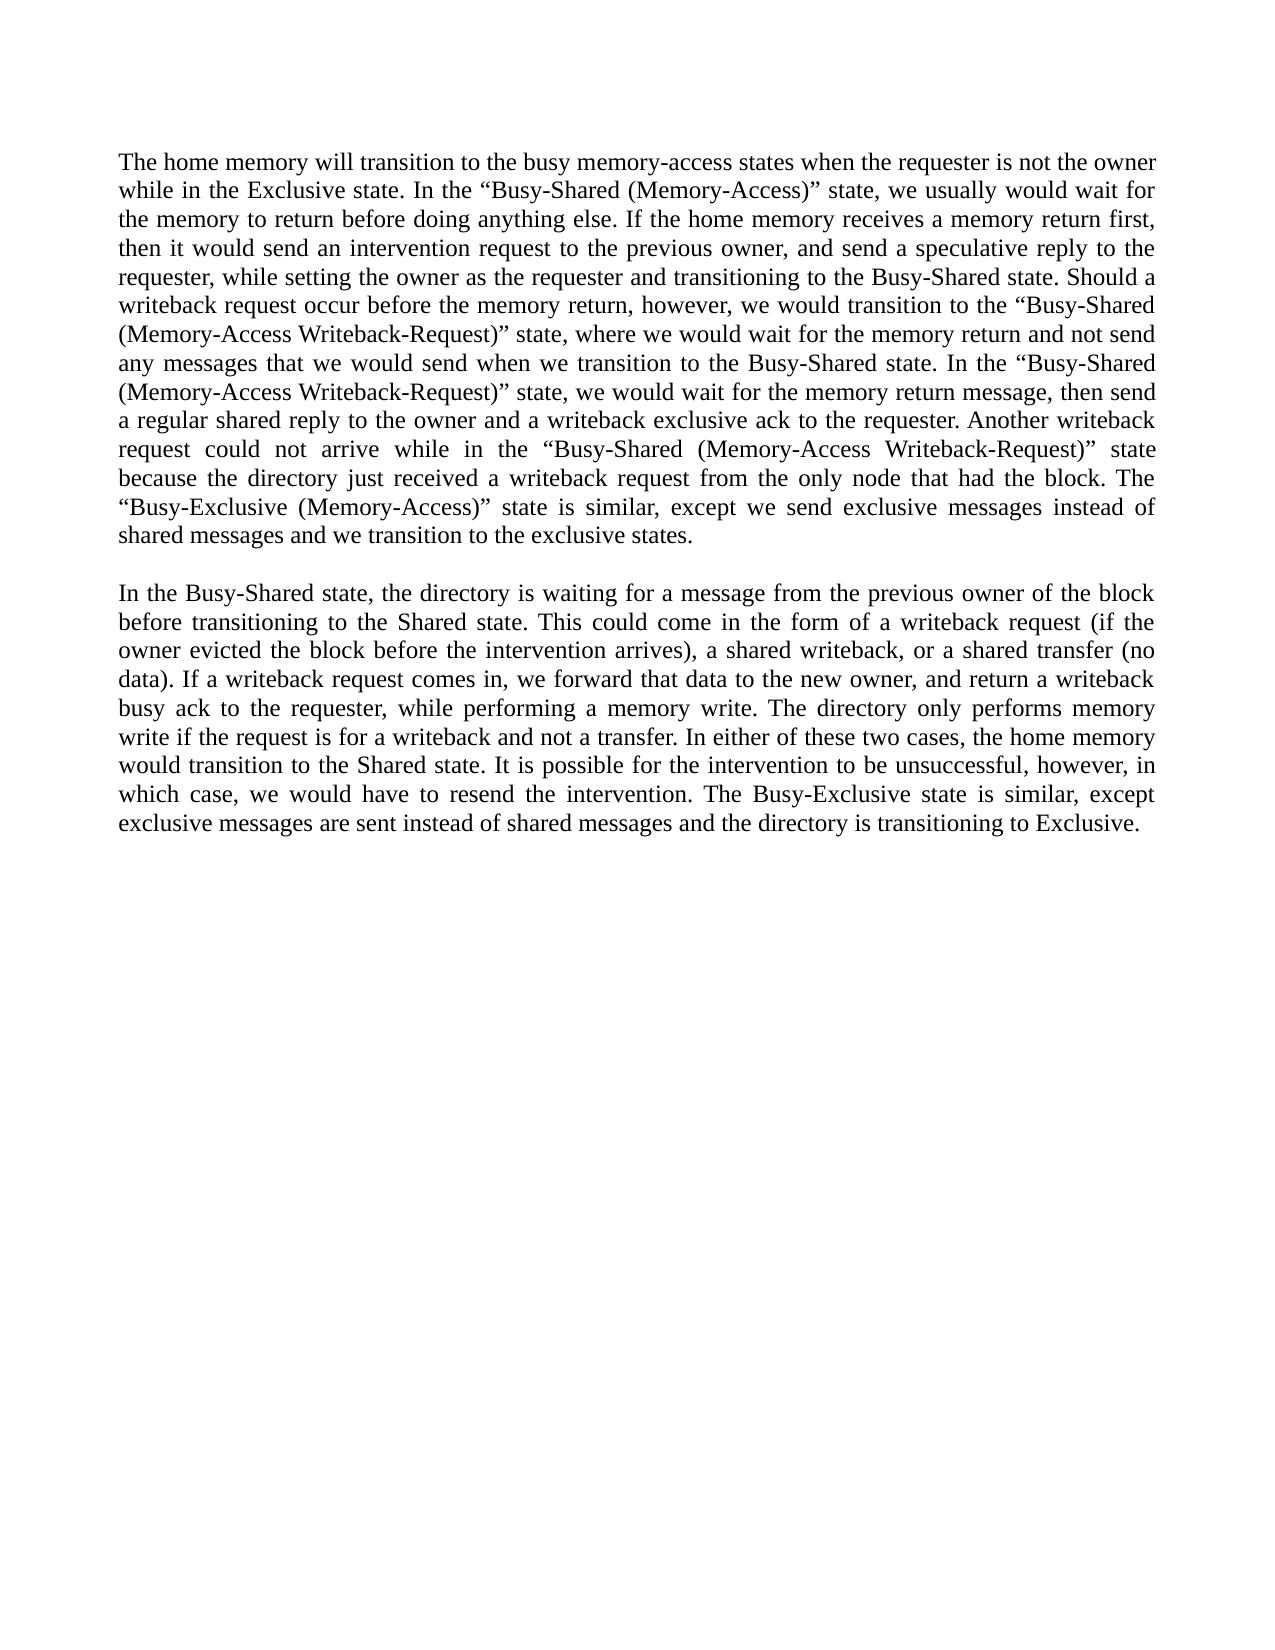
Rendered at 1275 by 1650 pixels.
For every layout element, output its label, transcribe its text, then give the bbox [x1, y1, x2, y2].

text In the Busy-Shared state, the directory is waiting for a message from the previous owner of the block before transitioning to the Shared state. This could come in the form of a writeback request (if the owner evicted the block before the intervention arrives), a shared writeback, or a shared transfer (no data). If a writeback request comes in, we forward that data to the new owner, and return a writeback busy ack to the requester, while performing a memory write. The directory only performs memory write if the request is for a writeback and not a transfer. In either of these two cases, the home memory would transition to the Shared state. It is possible for the intervention to be unsuccessful, however, in which case, we would have to resend the intervention. The Busy-Exclusive state is similar, except exclusive messages are sent instead of shared messages and the directory is transitioning to Exclusive. [118, 578, 1157, 837]
text The home memory will transition to the busy memory-access states when the requester is not the owner while in the Exclusive state. In the “Busy-Shared (Memory-Access)” state, we usually would wait for the memory to return before doing anything else. If the home memory receives a memory return first, then it would send an intervention request to the previous owner, and send a speculative reply to the requester, while setting the owner as the requester and transitioning to the Busy-Shared state. Should a writeback request occur before the memory return, however, we would transition to the “Busy-Shared (Memory-Access Writeback-Request)” state, where we would wait for the memory return and not send any messages that we would send when we transition to the Busy-Shared state. In the “Busy-Shared (Memory-Access Writeback-Request)” state, we would wait for the memory return message, then send a regular shared reply to the owner and a writeback exclusive ack to the requester. Another writeback request could not arrive while in the “Busy-Shared (Memory-Access Writeback-Request)” state because the directory just received a writeback request from the only node that had the block. The “Busy-Exclusive (Memory-Access)” state is similar, except we send exclusive messages instead of shared messages and we transition to the exclusive states. [118, 147, 1157, 549]
